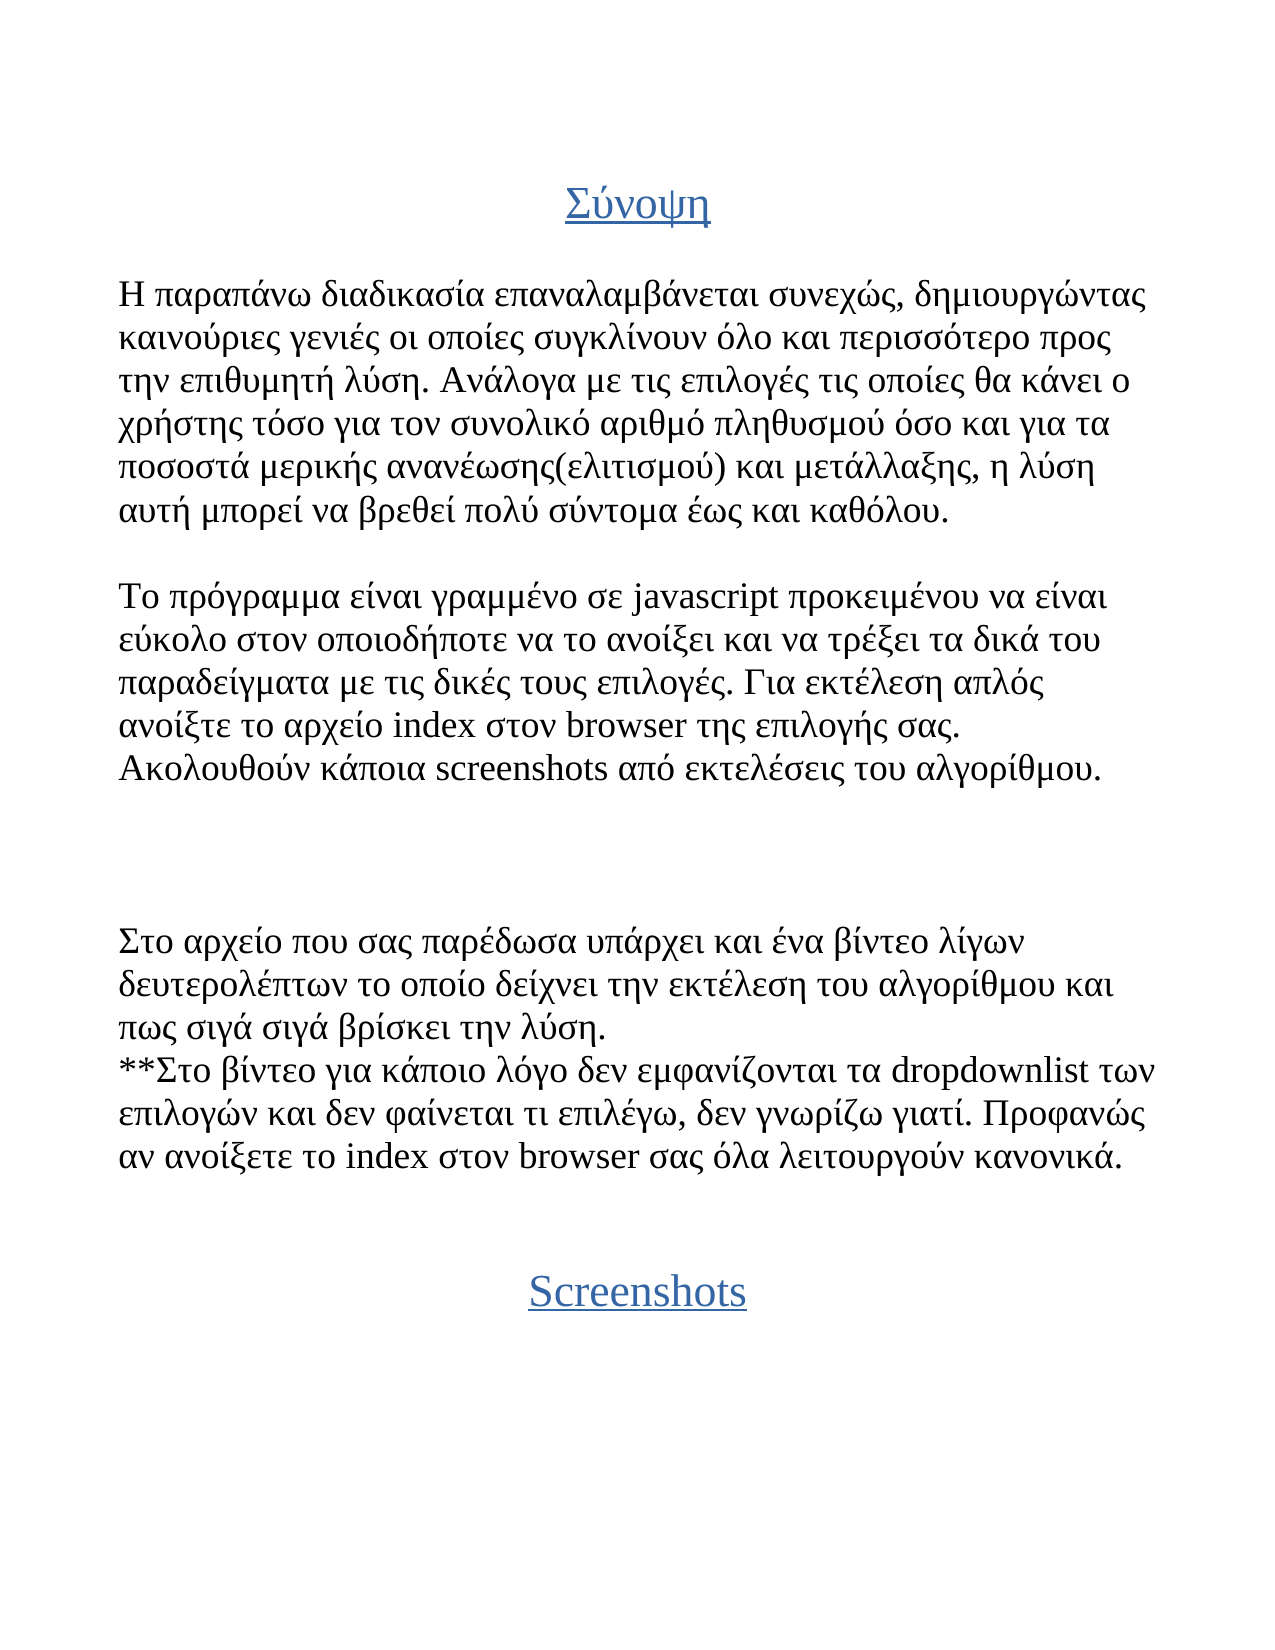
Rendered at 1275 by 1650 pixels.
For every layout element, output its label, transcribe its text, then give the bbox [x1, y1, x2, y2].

text Η παραπάνω διαδικασία επαναλαμβάνεται συνεχώς, δημιουργώντας καινούριες γενιές οι οποίες συγκλίνουν όλο και περισσότερο προς την επιθυμητή λύση. Ανάλογα με τις επιλογές τις οποίες θα κάνει ο χρήστης τόσο για τον συνολικό αριθμό πληθυσμού όσο και για τα ποσοστά μερικής ανανέωσης(ελιτισμού) και μετάλλαξης, η λύση αυτή μπορεί να βρεθεί πολύ σύντομα έως και καθόλου. [118, 271, 1157, 530]
text Screenshots [118, 1263, 1157, 1316]
text Σύνοψη [118, 176, 1157, 228]
text **Στο βίντεο για κάποιο λόγο δεν εμφανίζονται τα dropdownlist των επιλογών και δεν φαίνεται τι επιλέγω, δεν γνωρίζω γιατί. Προφανώς αν ανοίξετε το index στον browser σας όλα λειτουργούν κανονικά. [118, 1048, 1157, 1177]
text Το πρόγραμμα είναι γραμμένο σε javascript προκειμένου να είναι εύκολο στον οποιοδήποτε να το ανοίξει και να τρέξει τα δικά του παραδείγματα με τις δικές τους επιλογές. Για εκτέλεση απλός ανοίξτε το αρχείο index στον browser της επιλογής σας. Ακολουθούν κάποια screenshots από εκτελέσεις του αλγορίθμου. [118, 573, 1157, 789]
text Στο αρχείο που σας παρέδωσα υπάρχει και ένα βίντεο λίγων δευτερολέπτων το οποίο δείχνει την εκτέλεση του αλγορίθμου και πως σιγά σιγά βρίσκει την λύση. [118, 918, 1157, 1048]
